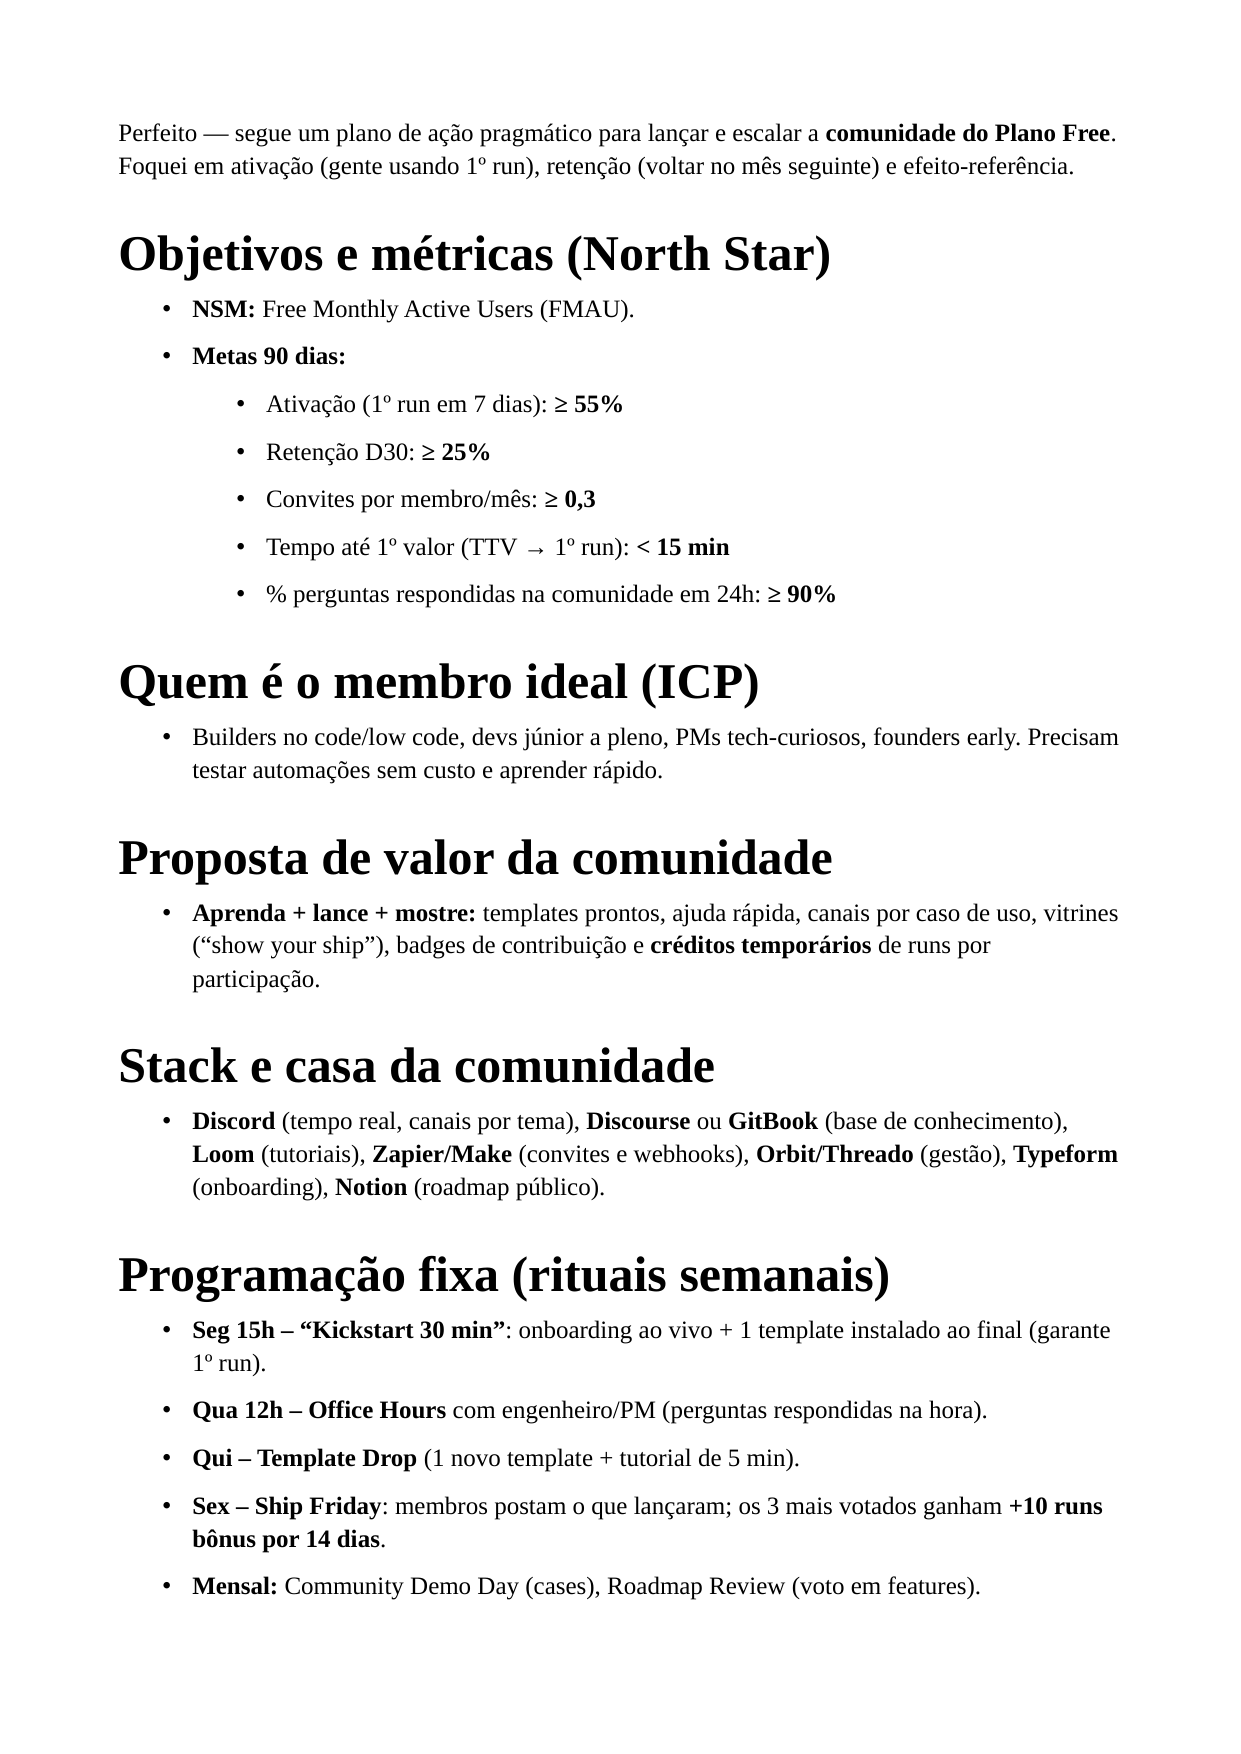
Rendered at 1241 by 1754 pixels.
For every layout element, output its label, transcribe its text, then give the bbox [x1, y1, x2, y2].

list Retenção D30: ≥ 25% [236, 437, 1122, 465]
list Tempo até 1º valor (TTV → 1º run): < 15 min [236, 532, 1122, 561]
list Mensal: Community Demo Day (cases), Roadmap Review (voto em features). [162, 1571, 1122, 1600]
list Discord (tempo real, canais por tema), Discourse ou GitBook (base de conhecimento), Loom (tutoriais), Zapier/Make (convites e webhooks), Orbit/Threado (gestão), Typeform (onboarding), Notion (roadmap público). [162, 1106, 1122, 1201]
subtitle Proposta de valor da comunidade [118, 828, 1122, 885]
subtitle Objetivos e métricas (North Star) [118, 224, 1122, 281]
subtitle Programação fixa (rituais semanais) [118, 1245, 1122, 1302]
list NSM: Free Monthly Active Users (FMAU). [162, 294, 1122, 322]
subtitle Stack e casa da comunidade [118, 1036, 1122, 1094]
list Qui – Template Drop (1 novo template + tutorial de 5 min). [162, 1443, 1122, 1472]
list % perguntas respondidas na comunidade em 24h: ≥ 90% [236, 579, 1122, 608]
list Builders no code/low code, devs júnior a pleno, PMs tech-curiosos, founders early. Precisam testar automações sem custo e aprender rápido. [162, 722, 1122, 784]
subtitle Quem é o membro ideal (ICP) [118, 652, 1122, 709]
list Sex – Ship Friday: membros postam o que lançaram; os 3 mais votados ganham +10 runs bônus por 14 dias. [162, 1491, 1122, 1552]
list Qua 12h – Office Hours com engenheiro/PM (perguntas respondidas na hora). [162, 1396, 1122, 1424]
list Metas 90 dias: [162, 341, 1122, 370]
list Ativação (1º run em 7 dias): ≥ 55% [236, 389, 1122, 418]
list Convites por membro/mês: ≥ 0,3 [236, 484, 1122, 513]
list Seg 15h – “Kickstart 30 min”: onboarding ao vivo + 1 template instalado ao final (garante 1º run). [162, 1315, 1122, 1377]
text Perfeito — segue um plano de ação pragmático para lançar e escalar a comunidade do Plano Free. Foquei em ativação (gente usando 1º run), retenção (voltar no mês seguinte) e efeito-referência. [118, 118, 1122, 180]
list Aprenda + lance + mostre: templates prontos, ajuda rápida, canais por caso de uso, vitrines (“show your ship”), badges de contribuição e créditos temporários de runs por participação. [162, 898, 1122, 992]
